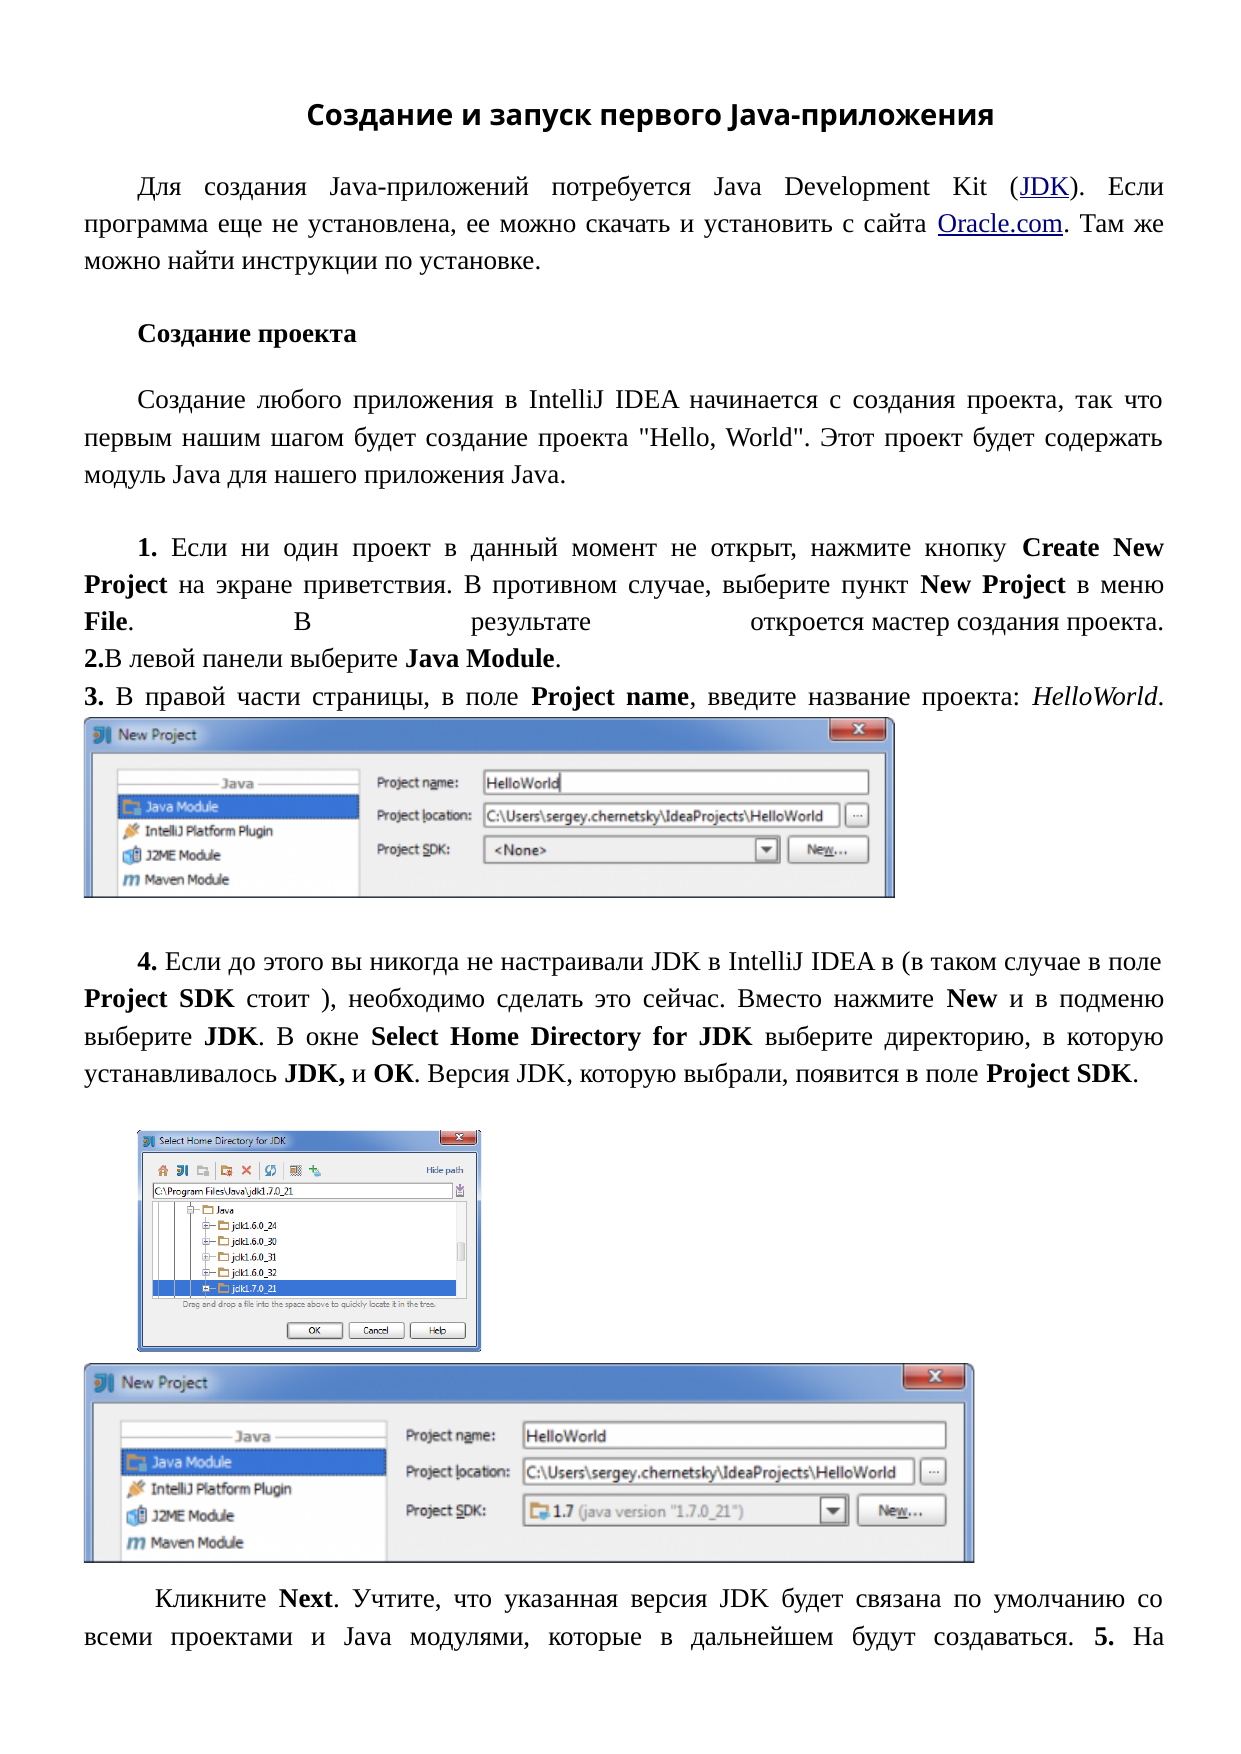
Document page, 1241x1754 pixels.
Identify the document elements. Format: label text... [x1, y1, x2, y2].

text 1. Если ни один проект в данный момент не открыт, нажмите кнопку Create New Project на экране приветствия. В противном случае, выберите пункт New Project в меню File. В результате откроется мастер создания проекта. 2.В левой панели выберите Java Module. 3. В правой части страницы, в поле Project name, введите название проекта: HelloWorld. [84, 531, 1164, 904]
text Для создания Java-приложений потребуется Java Development Kit (JDK). Если программа еще не установлена, ее можно скачать и установить с сайта Oracle.com. Там же можно найти инструкции по установке. [84, 169, 1164, 275]
text 4. Если до этого вы никогда не настраивали JDK в IntelliJ IDEA в (в таком случае в поле Project SDK стоит ), необходимо сделать это сейчас. Вместо нажмите New и в подменю выберите JDK. В окне Select Home Directory for JDK выберите директорию, в которую устанавливалось JDK, и ОК. Версия JDK, которую выбрали, появится в поле Project SDK. [84, 945, 1164, 1088]
picture [83, 1363, 975, 1563]
picture [137, 1130, 482, 1352]
text Создание любого приложения в IntelliJ IDEA начинается с создания проекта, так что первым нашим шагом будет создание проекта "Hello, World". Этот проект будет содержать модуль Java для нашего приложения Java. [84, 383, 1164, 489]
subtitle Создание и запуск первого Java-приложения [84, 94, 1164, 134]
subtitle Создание проекта [84, 317, 1164, 348]
text Кликните Next. Учтите, что указанная версия JDK будет связана по умолчанию со всеми проектами и Java модулями, которые в дальнейшем будут создаваться. 5. На [84, 1130, 1164, 1651]
picture [83, 717, 895, 898]
